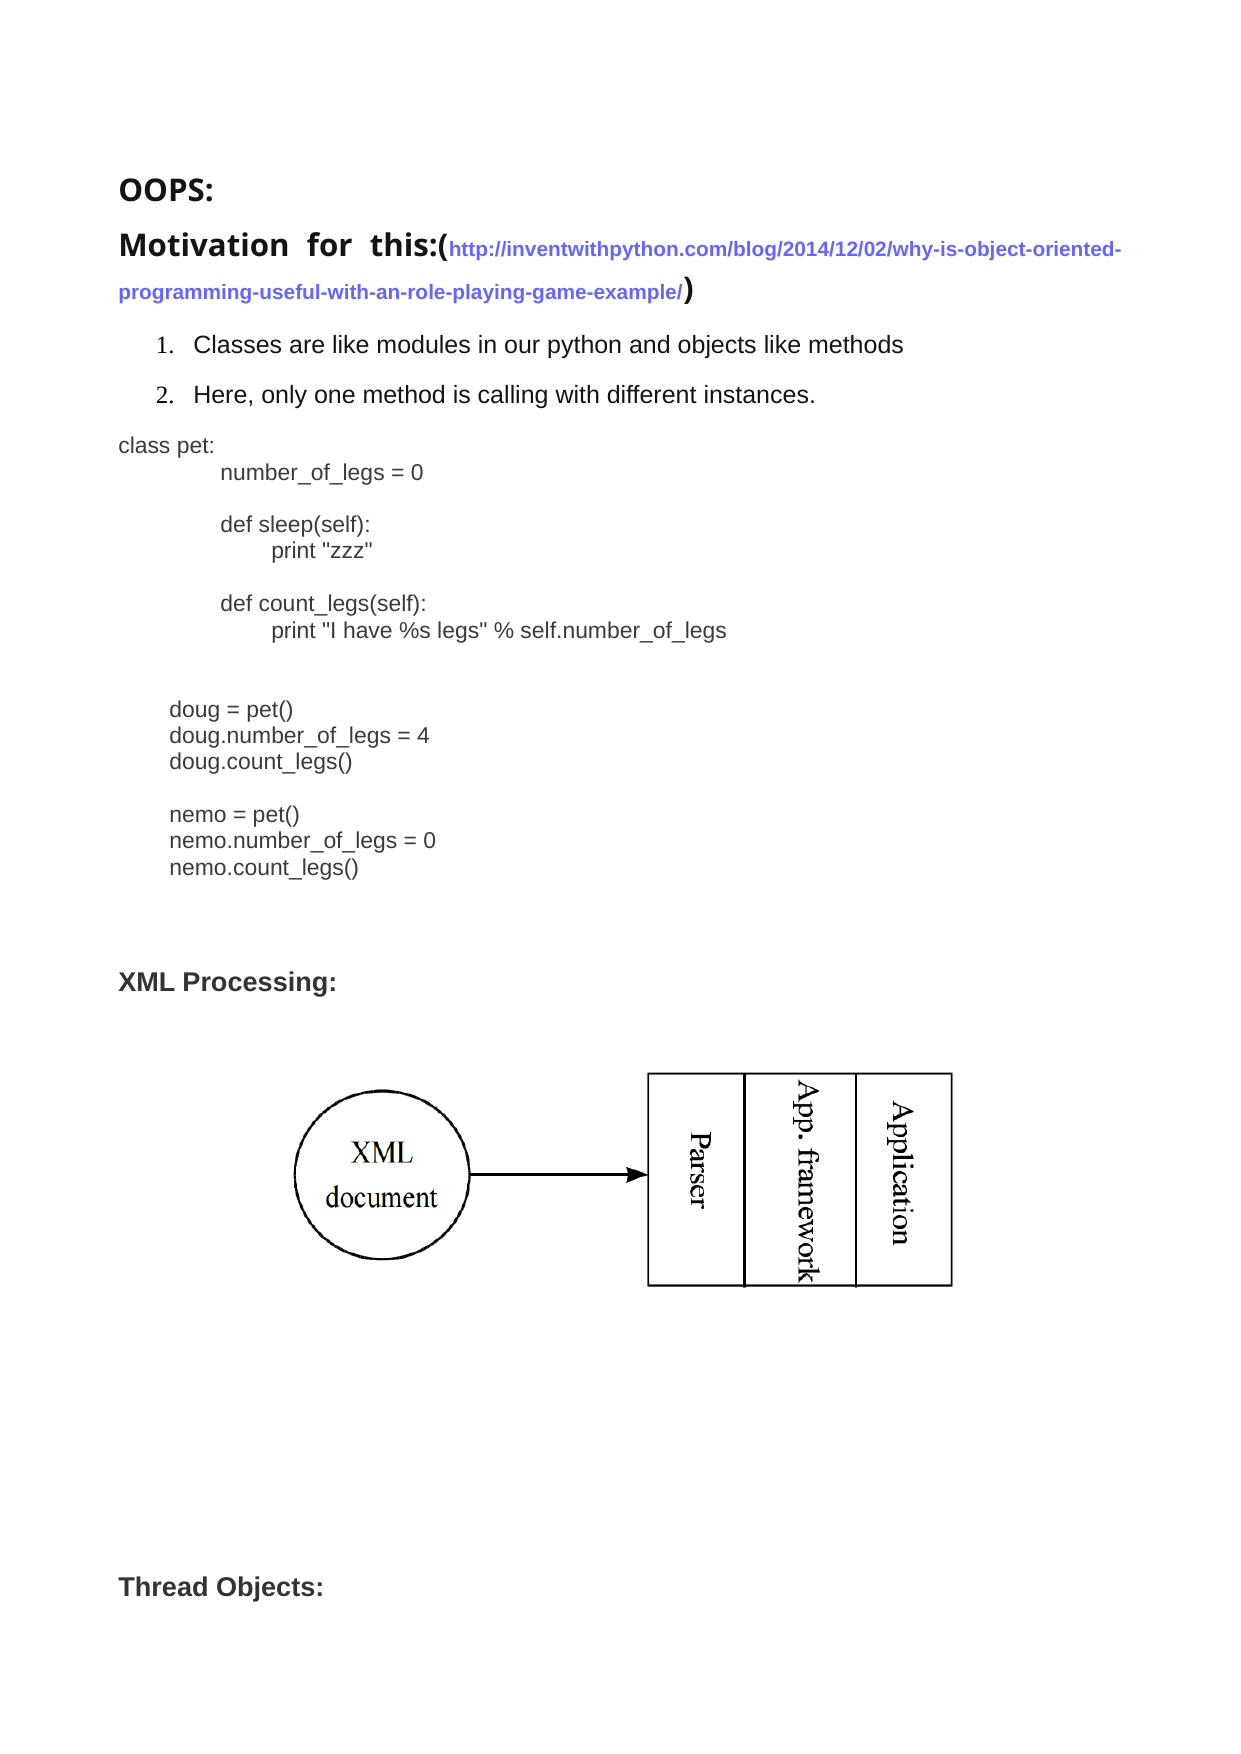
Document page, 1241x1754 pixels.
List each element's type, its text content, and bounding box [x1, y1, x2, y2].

text print "I have %s legs" % self.number_of_legs [118, 617, 1122, 643]
text nemo = pet() [118, 801, 1122, 827]
picture [216, 997, 1024, 1391]
text print "zzz" [118, 537, 1122, 564]
text Motivation for this:(http://inventwithpython.com/blog/2014/12/02/why-is-object-oriented-programming-useful-with-an-role-playing-game-example/) [118, 223, 1122, 308]
text doug = pet() [118, 696, 1122, 722]
list Classes are like modules in our python and objects like methods [156, 321, 1122, 358]
text Thread Objects: [118, 1564, 1122, 1602]
list Here, only one method is calling with different instances. [156, 371, 1122, 408]
text number_of_legs = 0 [118, 458, 1122, 485]
text doug.count_legs() [118, 748, 1122, 775]
text doug.number_of_legs = 4 [118, 722, 1122, 748]
text def sleep(self): [118, 511, 1122, 537]
text XML Processing: [118, 959, 1122, 997]
text class pet: [118, 421, 1122, 458]
text nemo.number_of_legs = 0 [118, 827, 1122, 854]
text OOPS: [118, 168, 1122, 211]
text def count_legs(self): [118, 590, 1122, 617]
text nemo.count_legs() [118, 854, 1122, 880]
